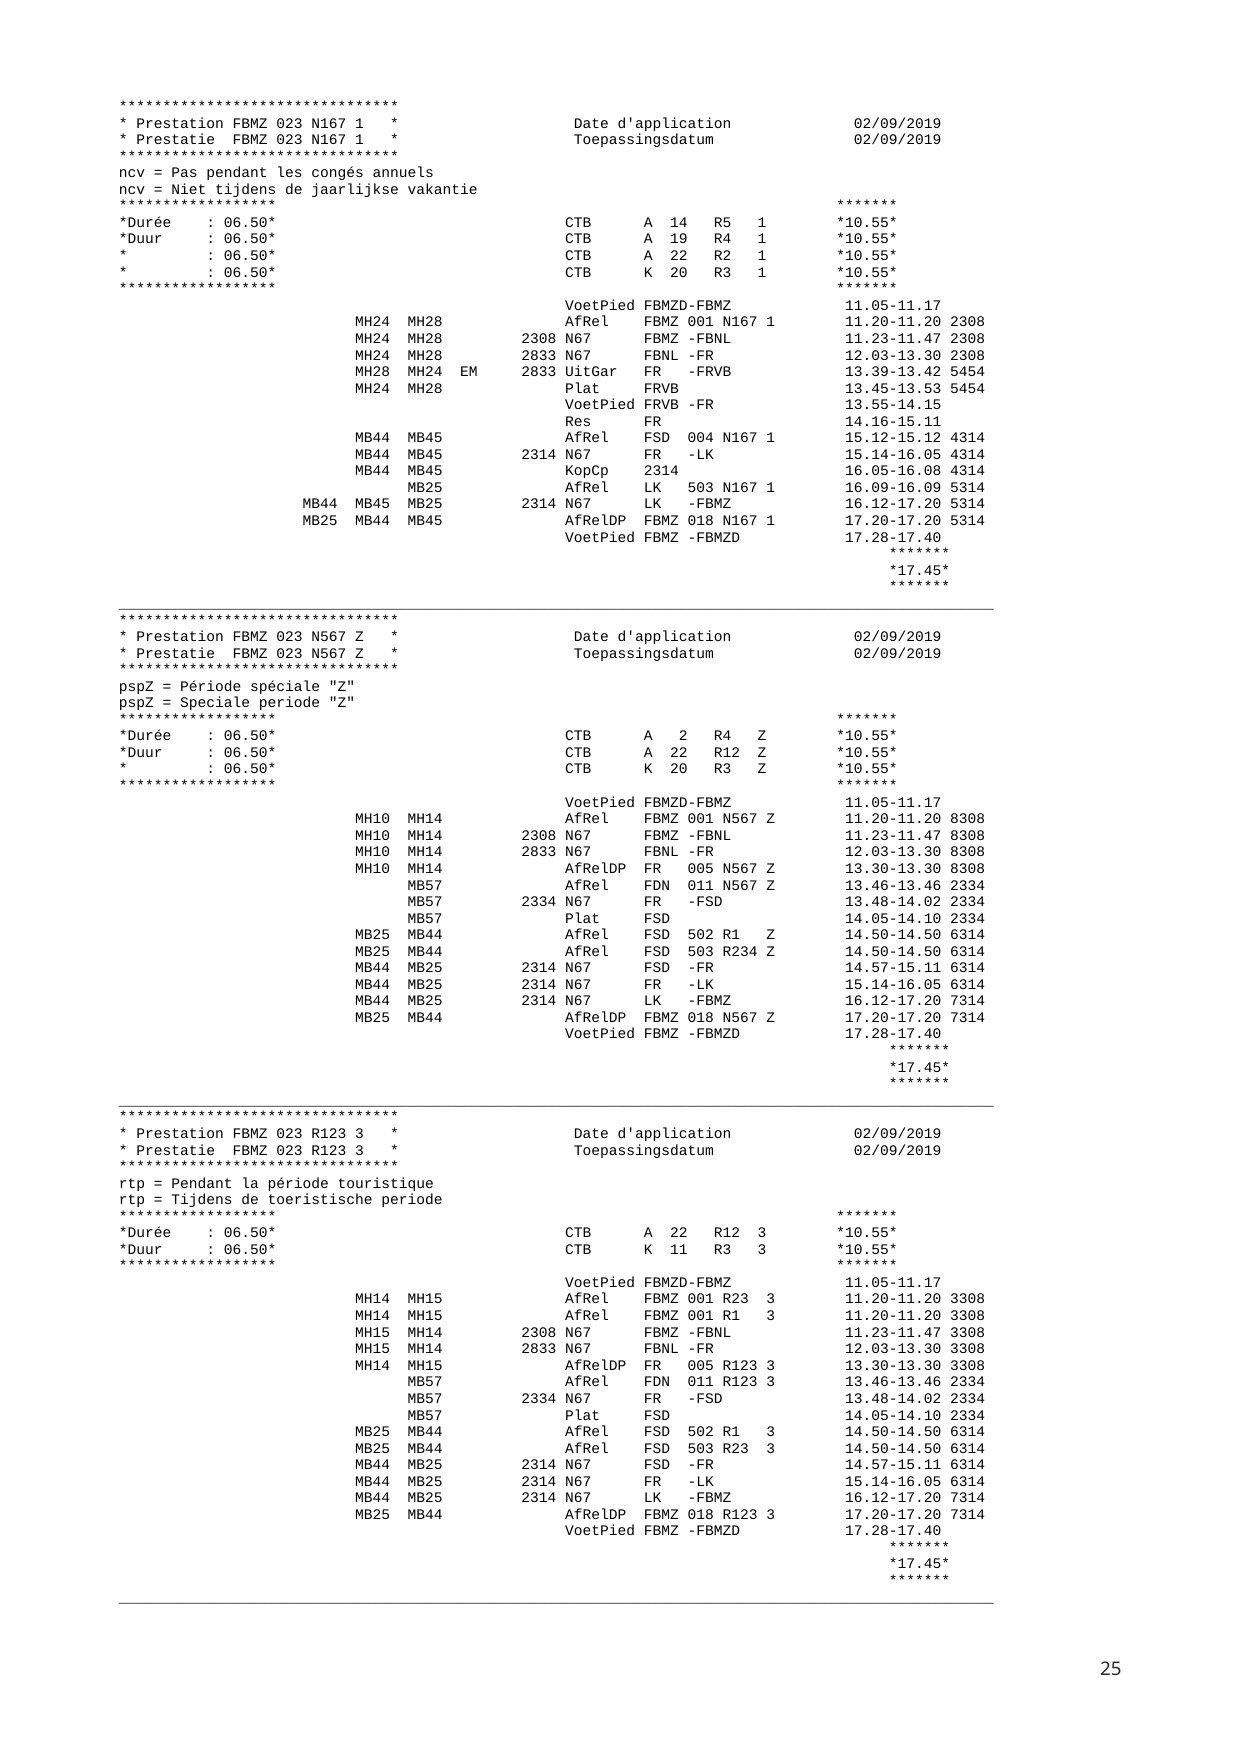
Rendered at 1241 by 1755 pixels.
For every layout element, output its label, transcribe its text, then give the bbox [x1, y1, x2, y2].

text ******************************** * Prestation FBMZ 023 N567 Z * Date d'application 02/09/2019 * Prestatie FBMZ 023 N567 Z * Toepassingsdatum 02/09/2019 ******************************** pspZ = Période spéciale "Z" pspZ = Speciale periode "Z" ****************** ******* *Durée : 06.50* CTB A 2 R4 Z *10.55* *Duur : 06.50* CTB A 22 R12 Z *10.55* * : 06.50* CTB K 20 R3 Z *10.55* ****************** ******* VoetPied FBMZD-FBMZ 11.05-11.17 MH10 MH14 AfRel FBMZ 001 N567 Z 11.20-11.20 8308 MH10 MH14 2308 N67 FBMZ -FBNL 11.23-11.47 8308 MH10 MH14 2833 N67 FBNL -FR 12.03-13.30 8308 MH10 MH14 AfRelDP FR 005 N567 Z 13.30-13.30 8308 MB57 AfRel FDN 011 N567 Z 13.46-13.46 2334 MB57 2334 N67 FR -FSD 13.48-14.02 2334 MB57 Plat FSD 14.05-14.10 2334 MB25 MB44 AfRel FSD 502 R1 Z 14.50-14.50 6314 MB25 MB44 AfRel FSD 503 R234 Z 14.50-14.50 6314 MB44 MB25 2314 N67 FSD -FR 14.57-15.11 6314 MB44 MB25 2314 N67 FR -LK 15.14-16.05 6314 MB44 MB25 2314 N67 LK -FBMZ 16.12-17.20 7314 MB25 MB44 AfRelDP FBMZ 018 N567 Z 17.20-17.20 7314 VoetPied FBMZ -FBMZD 17.28-17.40 ******* *17.45* ******* ____________________________________________________________________________________________________ [119, 613, 1122, 1109]
text ******************************** * Prestation FBMZ 023 R123 3 * Date d'application 02/09/2019 * Prestatie FBMZ 023 R123 3 * Toepassingsdatum 02/09/2019 ******************************** rtp = Pendant la période touristique rtp = Tijdens de toeristische periode ****************** ******* *Durée : 06.50* CTB A 22 R12 3 *10.55* *Duur : 06.50* CTB K 11 R3 3 *10.55* ****************** ******* VoetPied FBMZD-FBMZ 11.05-11.17 MH14 MH15 AfRel FBMZ 001 R23 3 11.20-11.20 3308 MH14 MH15 AfRel FBMZ 001 R1 3 11.20-11.20 3308 MH15 MH14 2308 N67 FBMZ -FBNL 11.23-11.47 3308 MH15 MH14 2833 N67 FBNL -FR 12.03-13.30 3308 MH14 MH15 AfRelDP FR 005 R123 3 13.30-13.30 3308 MB57 AfRel FDN 011 R123 3 13.46-13.46 2334 MB57 2334 N67 FR -FSD 13.48-14.02 2334 MB57 Plat FSD 14.05-14.10 2334 MB25 MB44 AfRel FSD 502 R1 3 14.50-14.50 6314 MB25 MB44 AfRel FSD 503 R23 3 14.50-14.50 6314 MB44 MB25 2314 N67 FSD -FR 14.57-15.11 6314 MB44 MB25 2314 N67 FR -LK 15.14-16.05 6314 MB44 MB25 2314 N67 LK -FBMZ 16.12-17.20 7314 MB25 MB44 AfRelDP FBMZ 018 R123 3 17.20-17.20 7314 VoetPied FBMZ -FBMZD 17.28-17.40 ******* *17.45* ******* ____________________________________________________________________________________________________ [119, 1109, 1122, 1606]
text ******************************** * Prestation FBMZ 023 N167 1 * Date d'application 02/09/2019 * Prestatie FBMZ 023 N167 1 * Toepassingsdatum 02/09/2019 ******************************** ncv = Pas pendant les congés annuels ncv = Niet tijdens de jaarlijkse vakantie ****************** ******* *Durée : 06.50* CTB A 14 R5 1 *10.55* *Duur : 06.50* CTB A 19 R4 1 *10.55* * : 06.50* CTB A 22 R2 1 *10.55* * : 06.50* CTB K 20 R3 1 *10.55* ****************** ******* VoetPied FBMZD-FBMZ 11.05-11.17 MH24 MH28 AfRel FBMZ 001 N167 1 11.20-11.20 2308 MH24 MH28 2308 N67 FBMZ -FBNL 11.23-11.47 2308 MH24 MH28 2833 N67 FBNL -FR 12.03-13.30 2308 MH28 MH24 EM 2833 UitGar FR -FRVB 13.39-13.42 5454 MH24 MH28 Plat FRVB 13.45-13.53 5454 VoetPied FRVB -FR 13.55-14.15 Res FR 14.16-15.11 MB44 MB45 AfRel FSD 004 N167 1 15.12-15.12 4314 MB44 MB45 2314 N67 FR -LK 15.14-16.05 4314 MB44 MB45 KopCp 2314 16.05-16.08 4314 MB25 AfRel LK 503 N167 1 16.09-16.09 5314 MB44 MB45 MB25 2314 N67 LK -FBMZ 16.12-17.20 5314 MB25 MB44 MB45 AfRelDP FBMZ 018 N167 1 17.20-17.20 5314 VoetPied FBMZ -FBMZD 17.28-17.40 ******* *17.45* ******* ____________________________________________________________________________________________________ [119, 99, 1122, 613]
